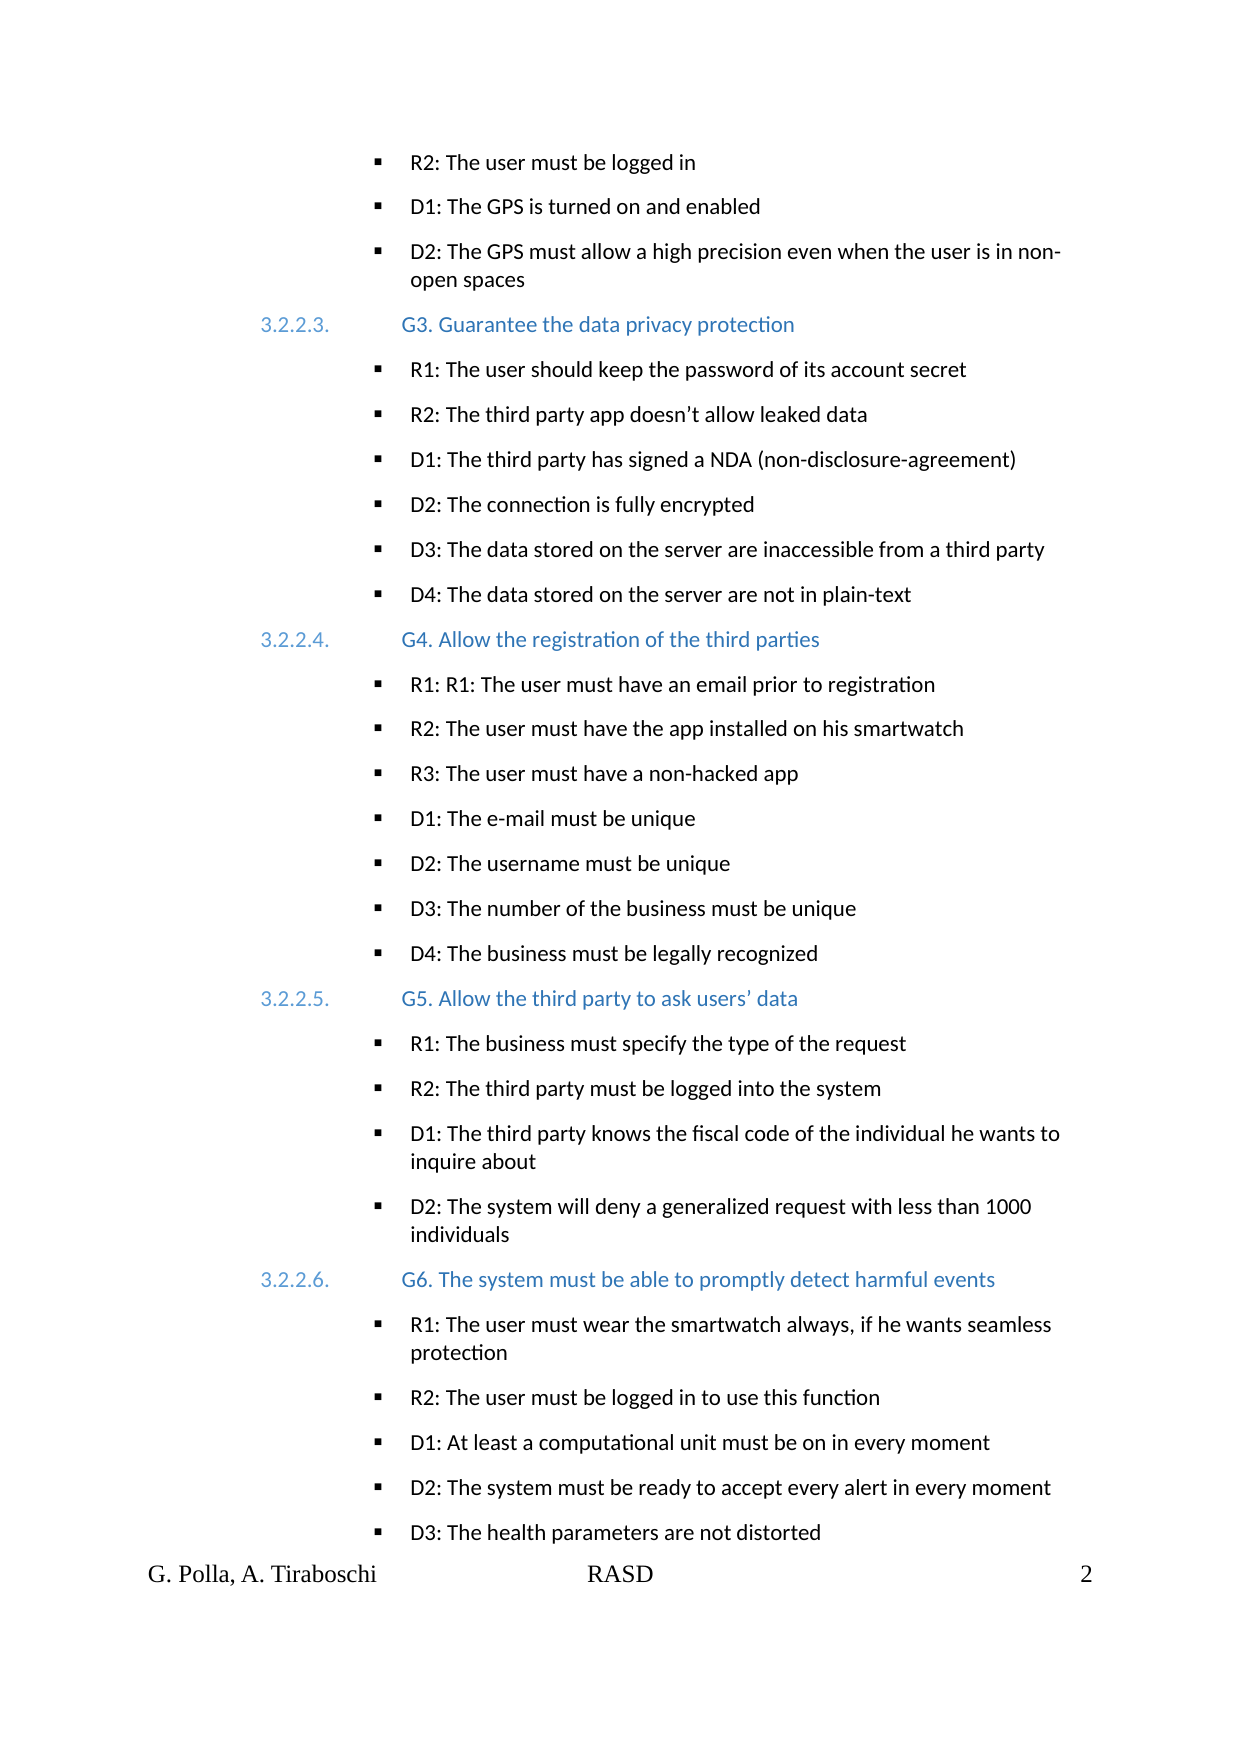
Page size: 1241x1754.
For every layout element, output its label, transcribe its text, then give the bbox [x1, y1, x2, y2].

list D3: The data stored on the server are inaccessible from a third party [373, 535, 1093, 563]
list R3: The user must have a non-hacked app [373, 759, 1093, 787]
list D2: The system will deny a generalized request with less than 1000 individuals [373, 1192, 1093, 1248]
list D3: The number of the business must be unique [373, 894, 1093, 922]
list R2: The third party must be logged into the system [373, 1074, 1093, 1102]
list G3. Guarantee the data privacy protection [260, 311, 1093, 338]
list D1: The third party has signed a NDA (non-disclosure-agreement) [373, 445, 1093, 473]
list R2: The user must be logged in to use this function [373, 1383, 1093, 1411]
list R1: The user must wear the smartwatch always, if he wants seamless protection [373, 1310, 1093, 1366]
list R2: The third party app doesn’t allow leaked data [373, 400, 1093, 428]
list D1: The GPS is turned on and enabled [373, 192, 1093, 221]
list G5. Allow the third party to ask users’ data [260, 984, 1093, 1012]
list D1: The third party knows the fiscal code of the individual he wants to inquire about [373, 1119, 1093, 1175]
list D2: The GPS must allow a high precision even when the user is in non-open spaces [373, 237, 1093, 294]
list D4: The data stored on the server are not in plain-text [373, 580, 1093, 608]
list R1: The user should keep the password of its account secret [373, 355, 1093, 383]
list D4: The business must be legally recognized [373, 939, 1093, 967]
list D2: The system must be ready to accept every alert in every moment [373, 1473, 1093, 1501]
list R1: The business must specify the type of the request [373, 1029, 1093, 1057]
list R2: The user must be logged in [373, 148, 1093, 176]
list G4. Allow the registration of the third parties [260, 625, 1093, 653]
list R1: R1: The user must have an email prior to registration [373, 670, 1093, 698]
list D2: The username must be unique [373, 849, 1093, 877]
list D2: The connection is fully encrypted [373, 490, 1093, 518]
list D1: The e-mail must be unique [373, 804, 1093, 832]
list R2: The user must have the app installed on his smartwatch [373, 714, 1093, 743]
list G6. The system must be able to promptly detect harmful events [260, 1265, 1093, 1293]
list D1: At least a computational unit must be on in every moment [373, 1428, 1093, 1456]
list D3: The health parameters are not distorted [373, 1518, 1093, 1546]
